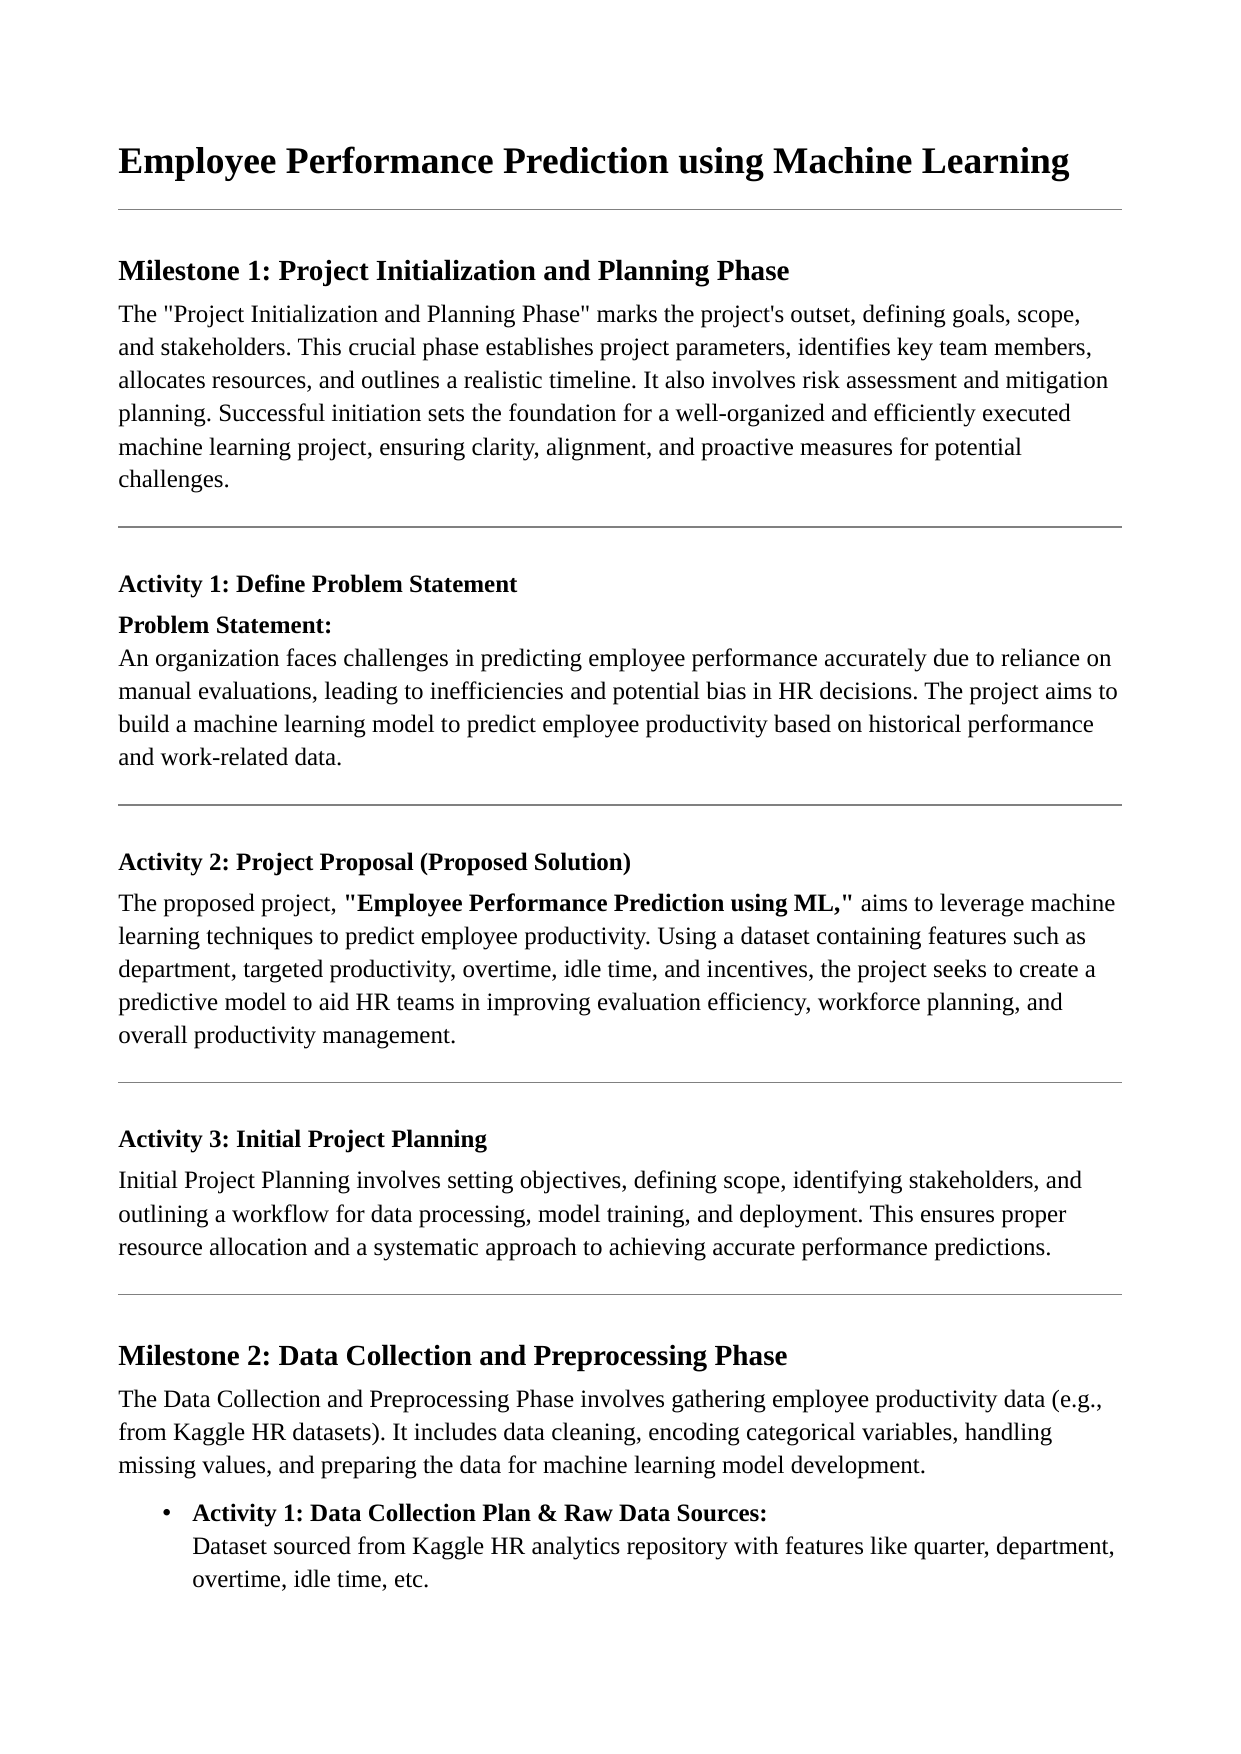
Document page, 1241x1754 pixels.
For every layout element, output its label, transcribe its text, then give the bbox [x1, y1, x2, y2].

subtitle Employee Performance Prediction using Machine Learning [118, 139, 1122, 182]
list Activity 1: Data Collection Plan & Raw Data Sources: Dataset sourced from Kaggle HR analytics repository with features like quarter, department, overtime, idle time, etc. [162, 1498, 1122, 1593]
text The proposed project, "Employee Performance Prediction using ML," aims to leverage machine learning techniques to predict employee productivity. Using a dataset containing features such as department, targeted productivity, overtime, idle time, and incentives, the project seeks to create a predictive model to aid HR teams in improving evaluation efficiency, workforce planning, and overall productivity management. [118, 888, 1122, 1049]
text The Data Collection and Preprocessing Phase involves gathering employee productivity data (e.g., from Kaggle HR datasets). It includes data cleaning, encoding categorical variables, handling missing values, and preparing the data for machine learning model development. [118, 1384, 1122, 1479]
subtitle Milestone 2: Data Collection and Preprocessing Phase [118, 1338, 1122, 1372]
subtitle Activity 2: Project Proposal (Proposed Solution) [118, 847, 1122, 875]
text Initial Project Planning involves setting objectives, defining scope, identifying stakeholders, and outlining a workflow for data processing, model training, and deployment. This ensures proper resource allocation and a systematic approach to achieving accurate performance predictions. [118, 1166, 1122, 1260]
text Problem Statement: An organization faces challenges in predicting employee performance accurately due to reliance on manual evaluations, leading to inefficiencies and potential bias in HR decisions. The project aims to build a machine learning model to predict employee productivity based on historical performance and work-related data. [118, 610, 1122, 771]
subtitle Activity 1: Define Problem Statement [118, 569, 1122, 598]
subtitle Milestone 1: Project Initialization and Planning Phase [118, 253, 1122, 287]
subtitle Activity 3: Initial Project Planning [118, 1124, 1122, 1153]
text The "Project Initialization and Planning Phase" marks the project's outset, defining goals, scope, and stakeholders. This crucial phase establishes project parameters, identifies key team members, allocates resources, and outlines a realistic timeline. It also involves risk assessment and mitigation planning. Successful initiation sets the foundation for a well-organized and efficiently executed machine learning project, ensuring clarity, alignment, and proactive measures for potential challenges. [118, 299, 1122, 493]
